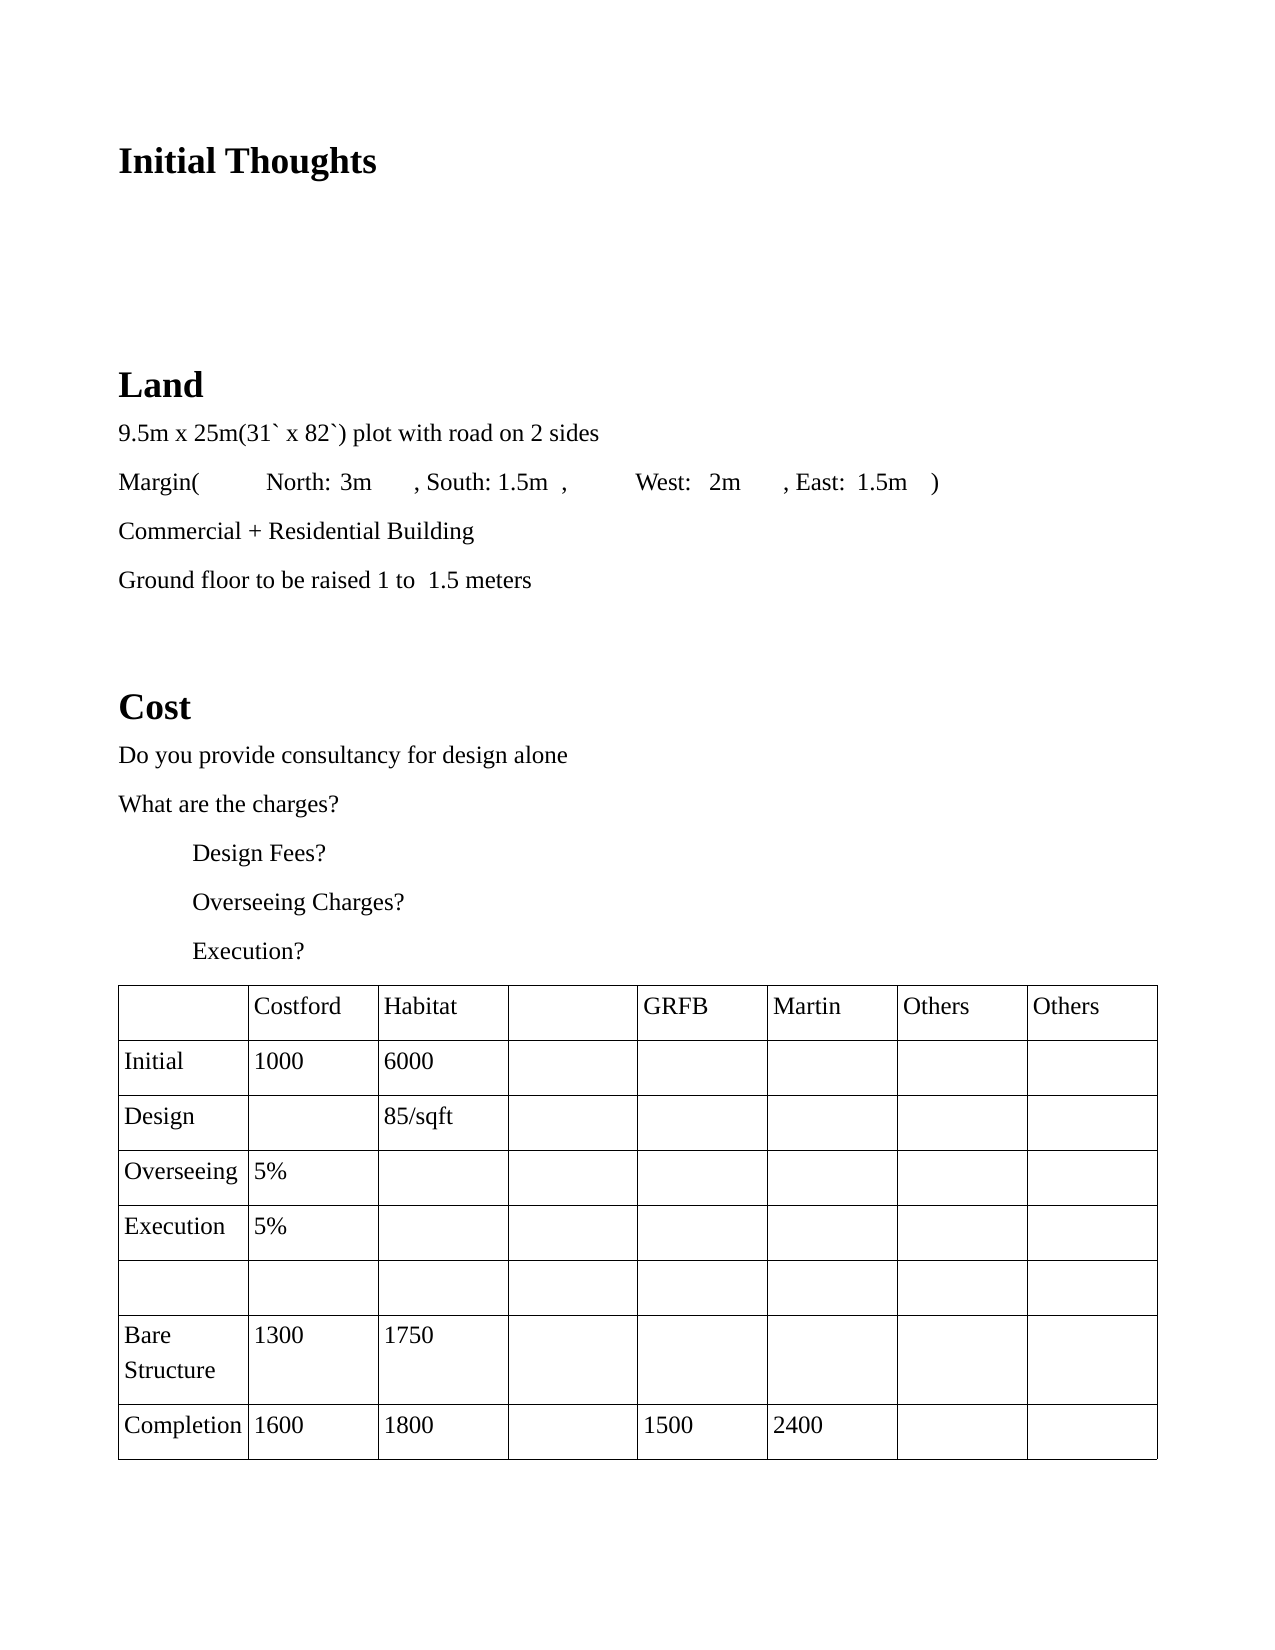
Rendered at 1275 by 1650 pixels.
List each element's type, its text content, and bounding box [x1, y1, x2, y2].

text Margin( North: 3m , South: 1.5m , West: 2m , East: 1.5m ) [118, 467, 1157, 496]
table_cell Completion [119, 1405, 248, 1459]
table_header Others [1028, 986, 1157, 1040]
table_cell 1750 [379, 1316, 508, 1404]
text Overseeing Charges? [118, 887, 1157, 916]
text Ground floor to be raised 1 to 1.5 meters [118, 565, 1157, 594]
table_cell [768, 1316, 897, 1404]
table_cell 85/sqft [379, 1096, 508, 1150]
table_cell [898, 1041, 1027, 1095]
table_cell [898, 1261, 1027, 1315]
subtitle Initial Thoughts [118, 139, 1157, 182]
table_cell 1800 [379, 1405, 508, 1459]
text Execution? [118, 936, 1157, 965]
table_cell [1028, 1151, 1157, 1205]
table_cell 1300 [249, 1316, 378, 1404]
table_cell [1028, 1096, 1157, 1150]
table_cell [1028, 1261, 1157, 1315]
table_cell [379, 1261, 508, 1315]
table_cell [638, 1096, 767, 1150]
table_cell [768, 1261, 897, 1315]
table_cell [638, 1151, 767, 1205]
table_cell 1000 [249, 1041, 378, 1095]
text What are the charges? [118, 789, 1157, 818]
table_cell [509, 1206, 637, 1260]
table_cell [1028, 1405, 1157, 1459]
table_cell [898, 1316, 1027, 1404]
table_cell Design [119, 1096, 248, 1150]
table_header [509, 986, 637, 1040]
text 9.5m x 25m(31` x 82`) plot with road on 2 sides [118, 418, 1157, 447]
table_cell Initial [119, 1041, 248, 1095]
text Design Fees? [118, 838, 1157, 867]
table_cell [638, 1206, 767, 1260]
table_cell 5% [249, 1206, 378, 1260]
text Commercial + Residential Building [118, 516, 1157, 545]
subtitle Land [118, 363, 1157, 406]
table_cell 2400 [768, 1405, 897, 1459]
table_cell [379, 1151, 508, 1205]
table_cell [1028, 1206, 1157, 1260]
table_cell [638, 1261, 767, 1315]
table_cell 5% [249, 1151, 378, 1205]
table_cell 1600 [249, 1405, 378, 1459]
table_cell [1028, 1316, 1157, 1404]
text Do you provide consultancy for design alone [118, 740, 1157, 769]
table_header Martin [768, 986, 897, 1040]
table_cell [768, 1096, 897, 1150]
table_cell 6000 [379, 1041, 508, 1095]
table_cell [638, 1041, 767, 1095]
table_cell [509, 1096, 637, 1150]
table_cell [768, 1206, 897, 1260]
table_cell [379, 1206, 508, 1260]
table_cell Overseeing [119, 1151, 248, 1205]
table_cell [638, 1316, 767, 1404]
table_cell [898, 1405, 1027, 1459]
table_cell [249, 1096, 378, 1150]
table_header Habitat [379, 986, 508, 1040]
table_header Costford [249, 986, 378, 1040]
table_cell Bare Structure [119, 1316, 248, 1404]
table_cell [119, 1261, 248, 1315]
table_cell [898, 1206, 1027, 1260]
subtitle Cost [118, 684, 1157, 727]
table_cell [509, 1041, 637, 1095]
table_cell [898, 1096, 1027, 1150]
table_cell Execution [119, 1206, 248, 1260]
table_cell [249, 1261, 378, 1315]
table_cell [509, 1316, 637, 1404]
table_cell 1500 [638, 1405, 767, 1459]
table_cell [509, 1261, 637, 1315]
table_header Others [898, 986, 1027, 1040]
table_cell [509, 1405, 637, 1459]
table_header [119, 986, 248, 1040]
table_cell [509, 1151, 637, 1205]
table_cell [898, 1151, 1027, 1205]
table_cell [1028, 1041, 1157, 1095]
table_header GRFB [638, 986, 767, 1040]
table_cell [768, 1151, 897, 1205]
table_cell [768, 1041, 897, 1095]
